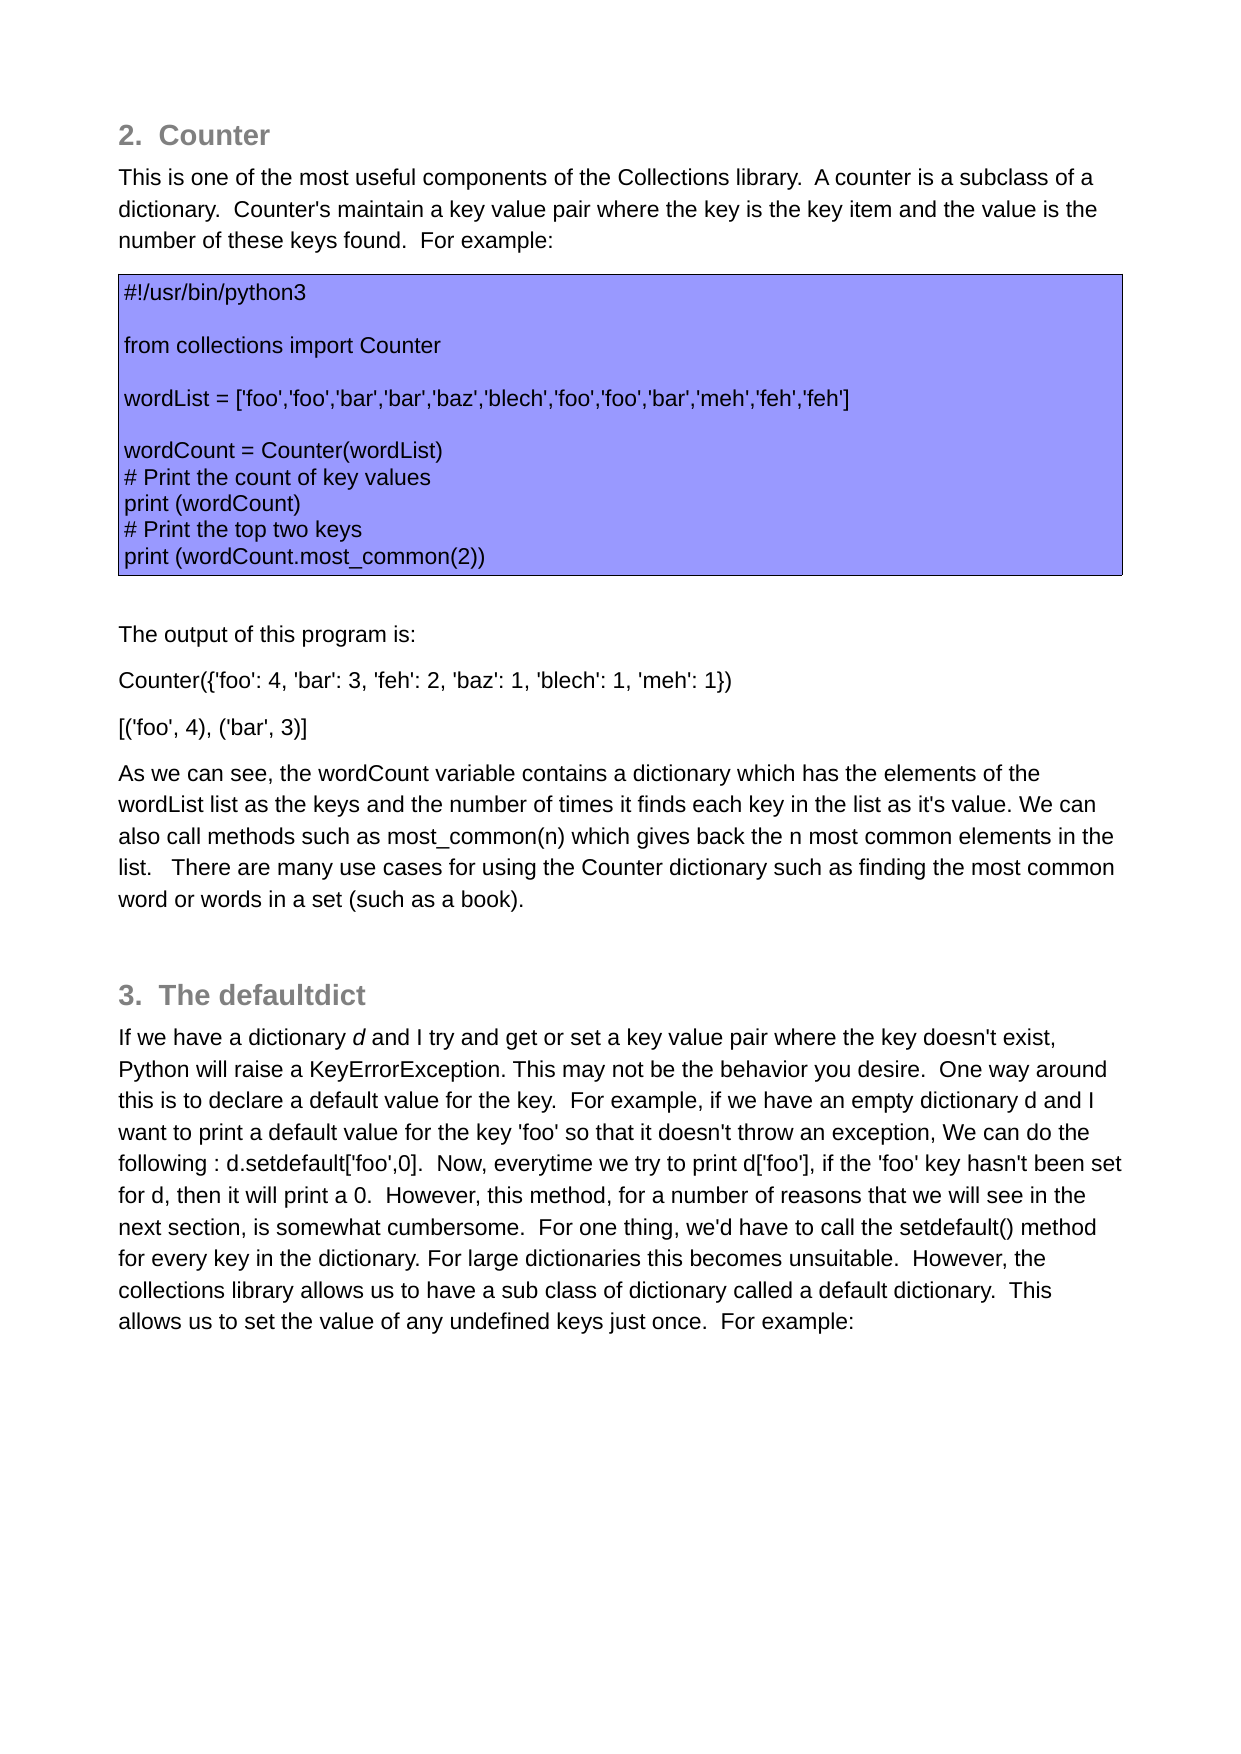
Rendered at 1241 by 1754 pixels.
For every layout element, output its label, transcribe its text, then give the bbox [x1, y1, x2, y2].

text [('foo', 4), ('bar', 3)] [118, 713, 1122, 740]
text As we can see, the wordCount variable contains a dictionary which has the elements of the wordList list as the keys and the number of times it finds each key in the list as it's value. We can also call methods such as most_common(n) which gives back the n most common elements in the list. There are many use cases for using the Counter dictionary such as finding the most common word or words in a set (such as a book). [118, 759, 1122, 912]
text Counter({'foo': 4, 'bar': 3, 'feh': 2, 'baz': 1, 'blech': 1, 'meh': 1}) [118, 667, 1122, 694]
subtitle 2. Counter [118, 118, 1122, 152]
table_header #!/usr/bin/python3 from collections import Counter wordList = ['foo','foo','bar','bar','baz','blech','foo','foo','bar','meh','feh','feh'] wordCount = Counter(wordList) # Print the count of key values print (wordCount) # Print the top two keys print (wordCount.most_common(2)) [119, 275, 1122, 575]
subtitle 3. The defaultdict [118, 978, 1122, 1012]
text If we have a dictionary d and I try and get or set a key value pair where the key doesn't exist, Python will raise a KeyErrorException. This may not be the behavior you desire. One way around this is to declare a default value for the key. For example, if we have an empty dictionary d and I want to print a default value for the key 'foo' so that it doesn't throw an exception, We can do the following : d.setdefault['foo',0]. Now, everytime we try to print d['foo'], if the 'foo' key hasn't been set for d, then it will print a 0. However, this method, for a number of reasons that we will see in the next section, is somewhat cumbersome. For one thing, we'd have to call the setdefault() method for every key in the dictionary. For large dictionaries this becomes unsuitable. However, the collections library allows us to have a sub class of dictionary called a default dictionary. This allows us to set the value of any undefined keys just once. For example: [118, 1024, 1122, 1334]
text The output of this program is: [118, 621, 1122, 647]
text This is one of the most useful components of the Collections library. A counter is a subclass of a dictionary. Counter's maintain a key value pair where the key is the key item and the value is the number of these keys found. For example: [118, 164, 1122, 254]
